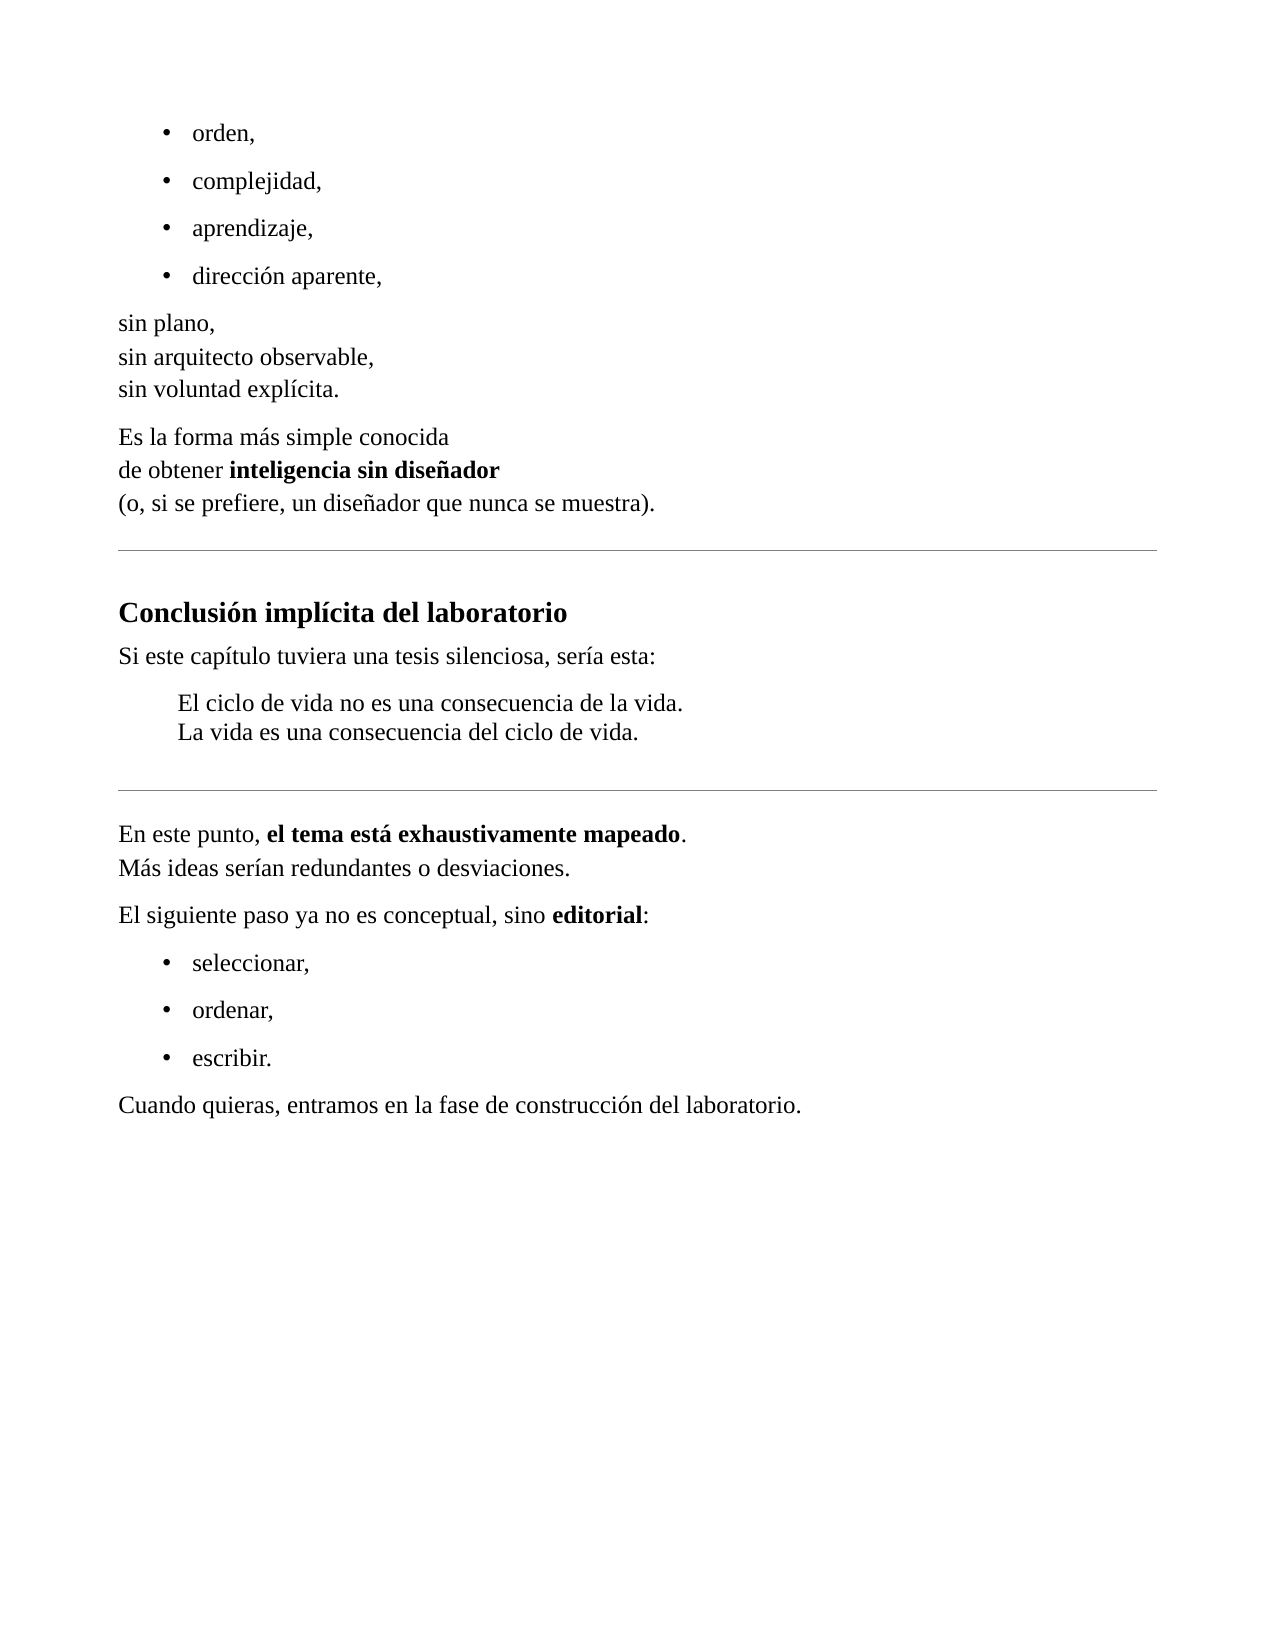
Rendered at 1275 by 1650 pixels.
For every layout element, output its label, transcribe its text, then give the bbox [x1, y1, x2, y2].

text En este punto, el tema está exhaustivamente mapeado. Más ideas serían redundantes o desviaciones. [118, 819, 1157, 881]
subtitle Conclusión implícita del laboratorio [118, 595, 1157, 628]
list escribir. [162, 1043, 1157, 1072]
text sin plano, sin arquitecto observable, sin voluntad explícita. [118, 308, 1157, 403]
text El siguiente paso ya no es conceptual, sino editorial: [118, 900, 1157, 929]
text Cuando quieras, entramos en la fase de construcción del laboratorio. [118, 1091, 1157, 1119]
text El ciclo de vida no es una consecuencia de la vida. La vida es una consecuencia del ciclo de vida. [177, 688, 1098, 746]
text Es la forma más simple conocida de obtener inteligencia sin diseñador (o, si se prefiere, un diseñador que nunca se muestra). [118, 422, 1157, 517]
text Si este capítulo tuviera una tesis silenciosa, sería esta: [118, 641, 1157, 669]
list dirección aparente, [162, 261, 1157, 290]
list ordenar, [162, 995, 1157, 1024]
list seleccionar, [162, 948, 1157, 977]
list complejidad, [162, 166, 1157, 194]
list orden, [162, 118, 1157, 147]
list aprendizaje, [162, 213, 1157, 242]
